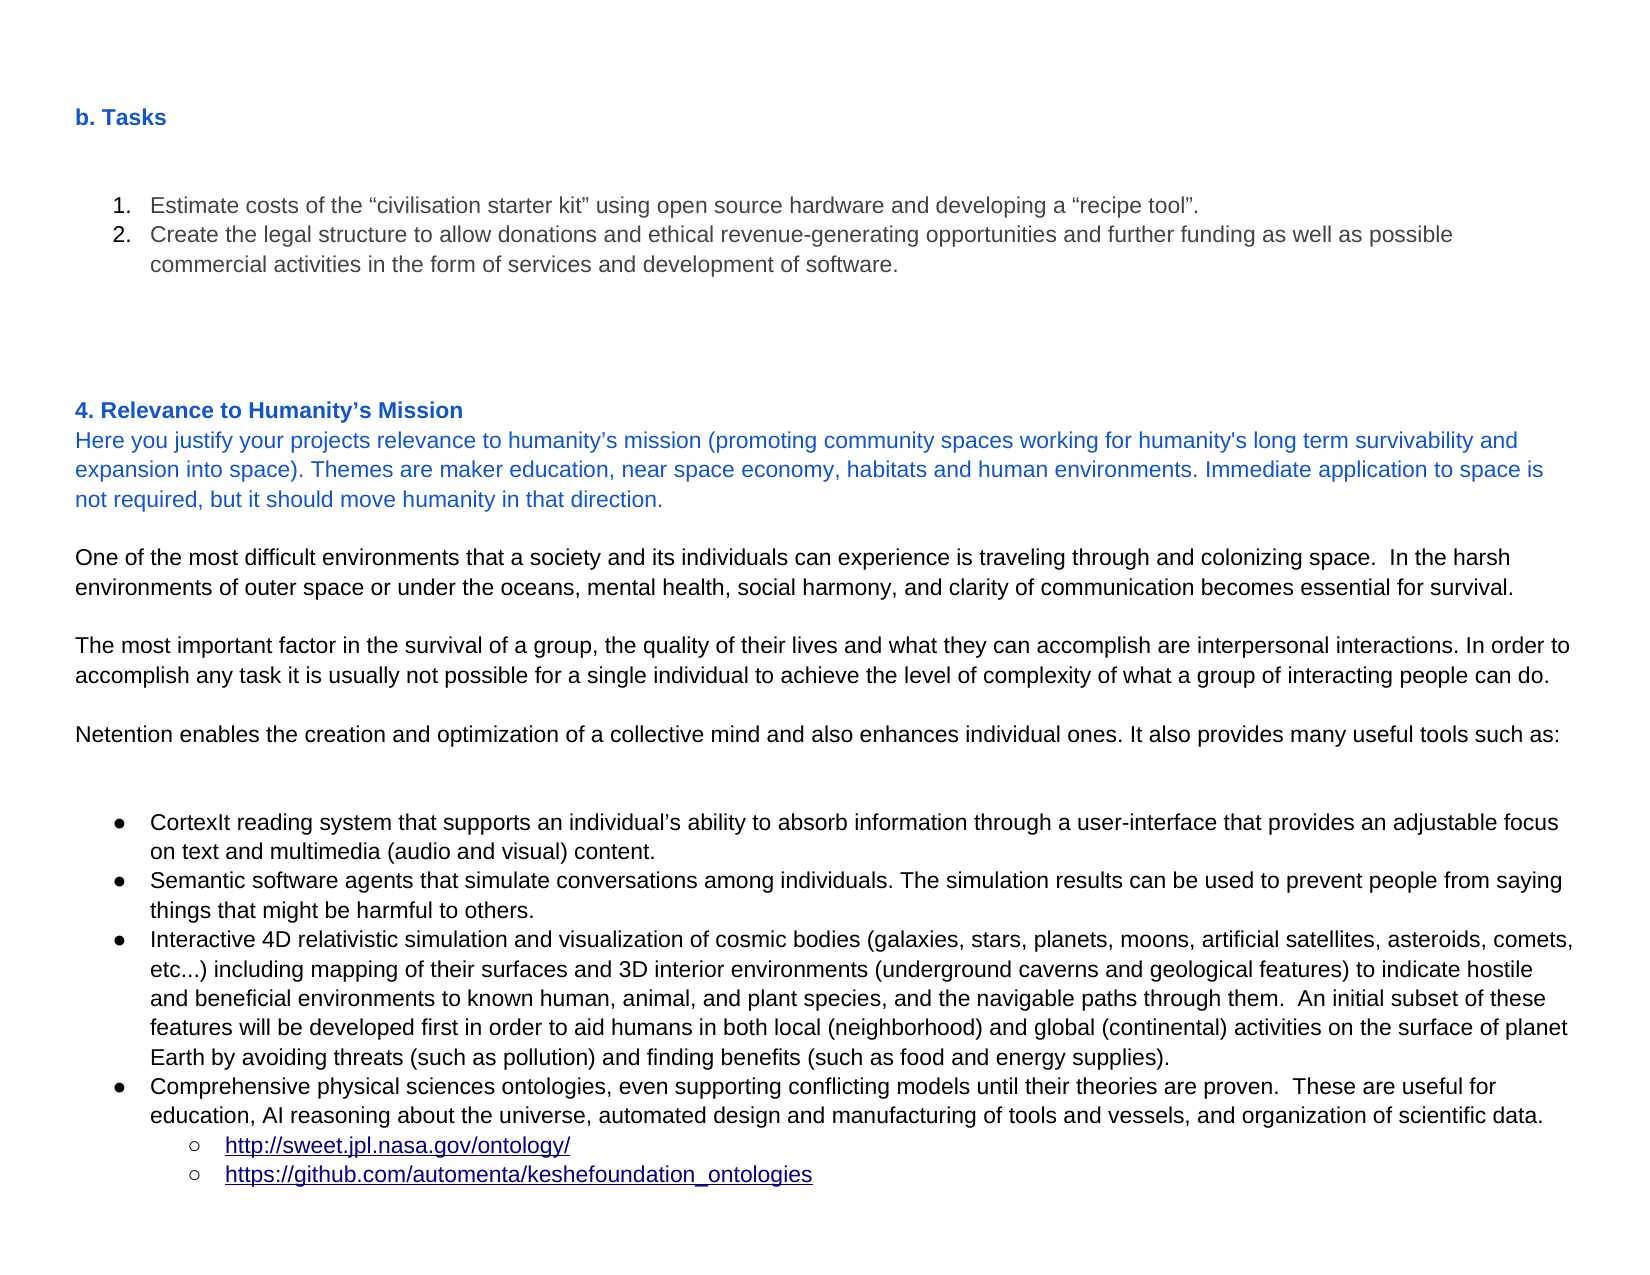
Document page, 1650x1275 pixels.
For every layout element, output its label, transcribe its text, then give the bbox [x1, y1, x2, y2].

text The most important factor in the survival of a group, the quality of their lives and what they can accomplish are interpersonal interactions. In order to accomplish any task it is usually not possible for a single individual to achieve the level of complexity of what a group of interacting people can do. [75, 633, 1575, 688]
list Semantic software agents that simulate conversations among individuals. The simulation results can be used to prevent people from saying things that might be harmful to others. [112, 868, 1575, 923]
text 4. Relevance to Humanity’s Mission Here you justify your projects relevance to humanity’s mission (promoting community spaces working for humanity's long term survivability and expansion into space). Themes are maker education, near space economy, habitats and human environments. Immediate application to space is not required, but it should move humanity in that direction. [75, 398, 1575, 512]
text One of the most difficult environments that a society and its individuals can experience is traveling through and colonizing space. In the harsh environments of outer space or under the oceans, mental health, social harmony, and clarity of communication becomes essential for survival. [75, 545, 1575, 600]
list Interactive 4D relativistic simulation and visualization of cosmic bodies (galaxies, stars, planets, moons, artificial satellites, asteroids, comets, etc...) including mapping of their surfaces and 3D interior environments (underground caverns and geological features) to indicate hostile and beneficial environments to known human, animal, and plant species, and the navigable paths through them. An initial subset of these features will be developed first in order to aid humans in both local (neighborhood) and global (continental) activities on the surface of planet Earth by avoiding threats (such as pollution) and finding benefits (such as food and energy supplies). [112, 927, 1575, 1070]
text b. Tasks [75, 75, 1575, 130]
list CortexIt reading system that supports an individual’s ability to absorb information through a user-interface that provides an adjustable focus on text and multimedia (audio and visual) content. [112, 809, 1575, 864]
list Estimate costs of the “civilisation starter kit” using open source hardware and developing a “recipe tool”. [112, 192, 1575, 218]
list Comprehensive physical sciences ontologies, even supporting conflicting models until their theories are proven. These are useful for education, AI reasoning about the universe, automated design and manufacturing of tools and vessels, and organization of scientific data. [112, 1074, 1575, 1129]
list Create the legal structure to allow donations and ethical revenue-generating opportunities and further funding as well as possible commercial activities in the form of services and development of software. [112, 222, 1575, 277]
text Netention enables the creation and optimization of a collective mind and also enhances individual ones. It also provides many useful tools such as: [75, 721, 1575, 747]
list https://github.com/automenta/keshefoundation_ontologies [187, 1162, 1575, 1187]
list http://sweet.jpl.nasa.gov/ontology/ [187, 1132, 1575, 1158]
